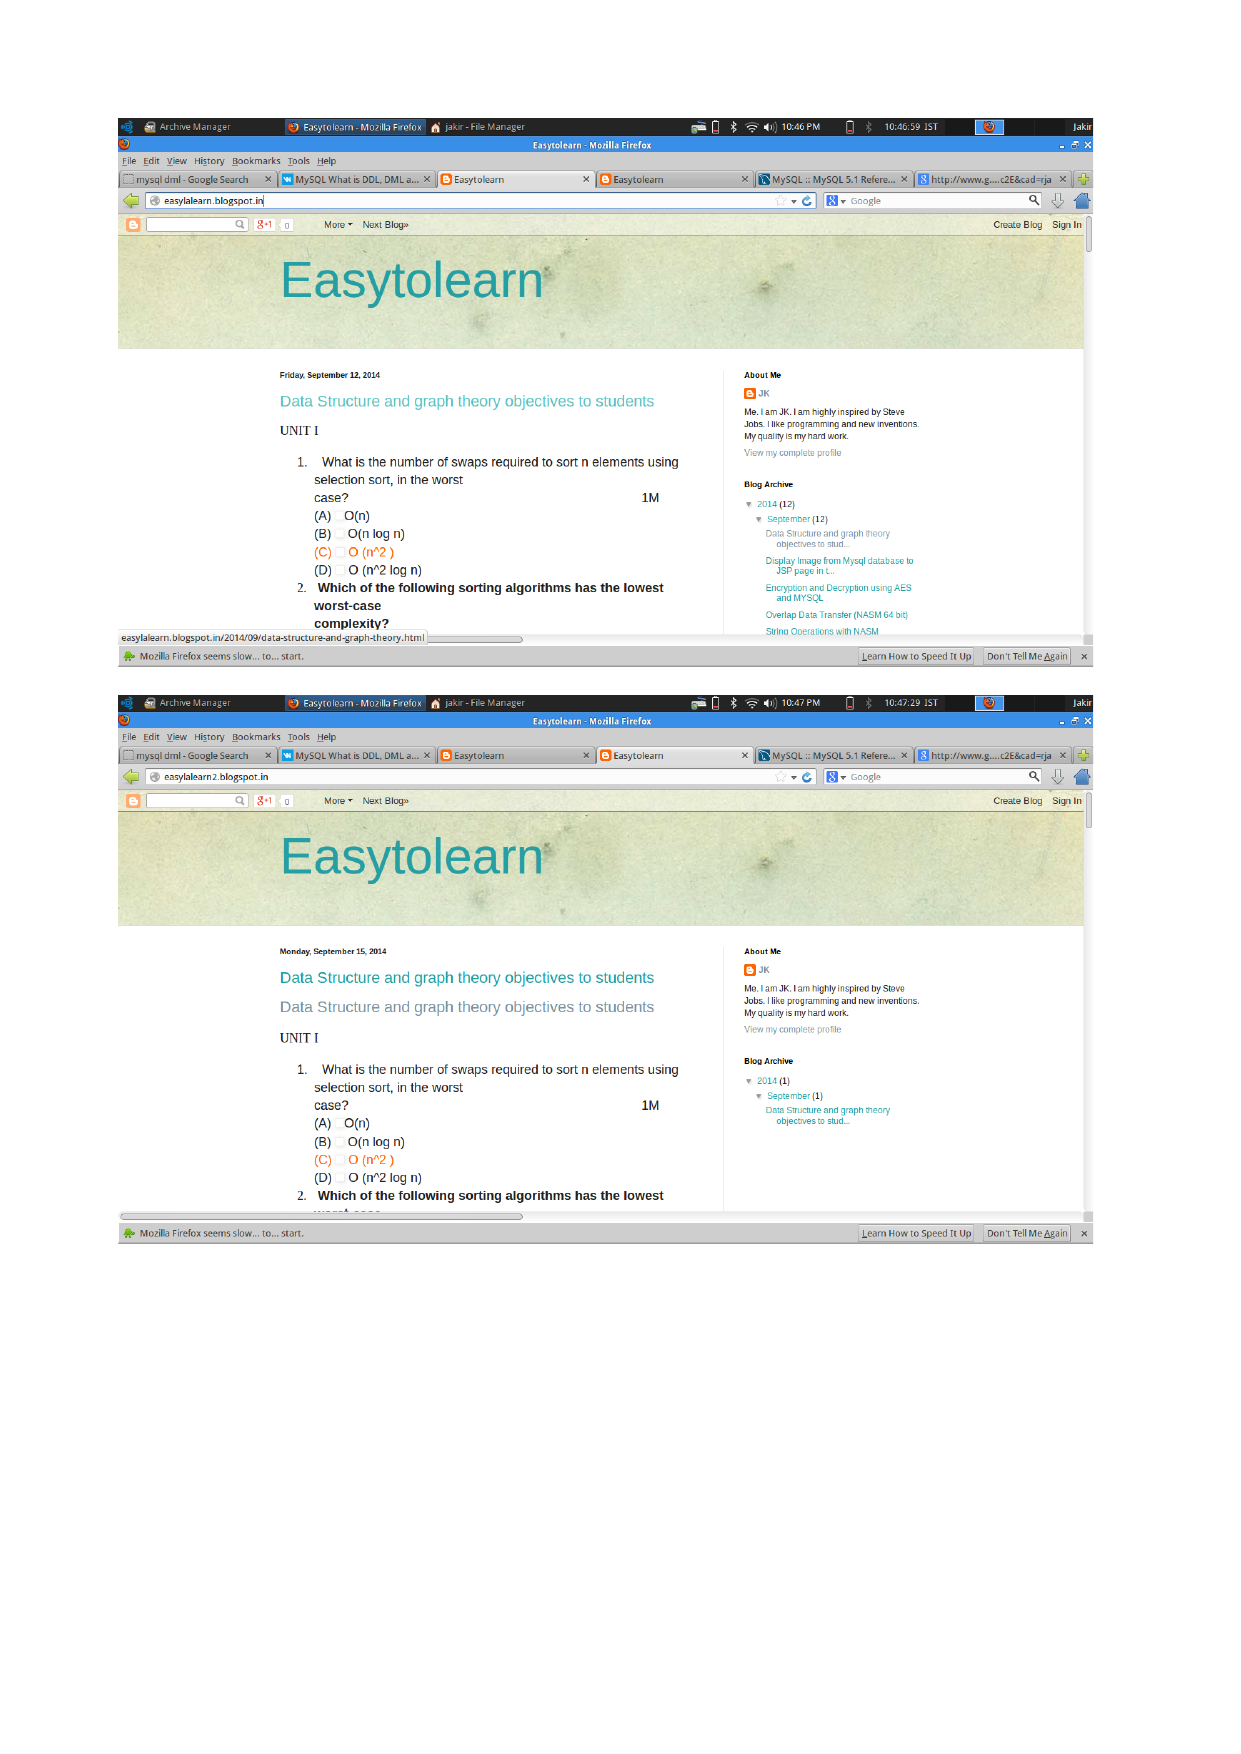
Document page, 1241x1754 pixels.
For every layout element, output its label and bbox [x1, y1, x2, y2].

picture [118, 118, 1094, 667]
picture [118, 695, 1094, 1244]
